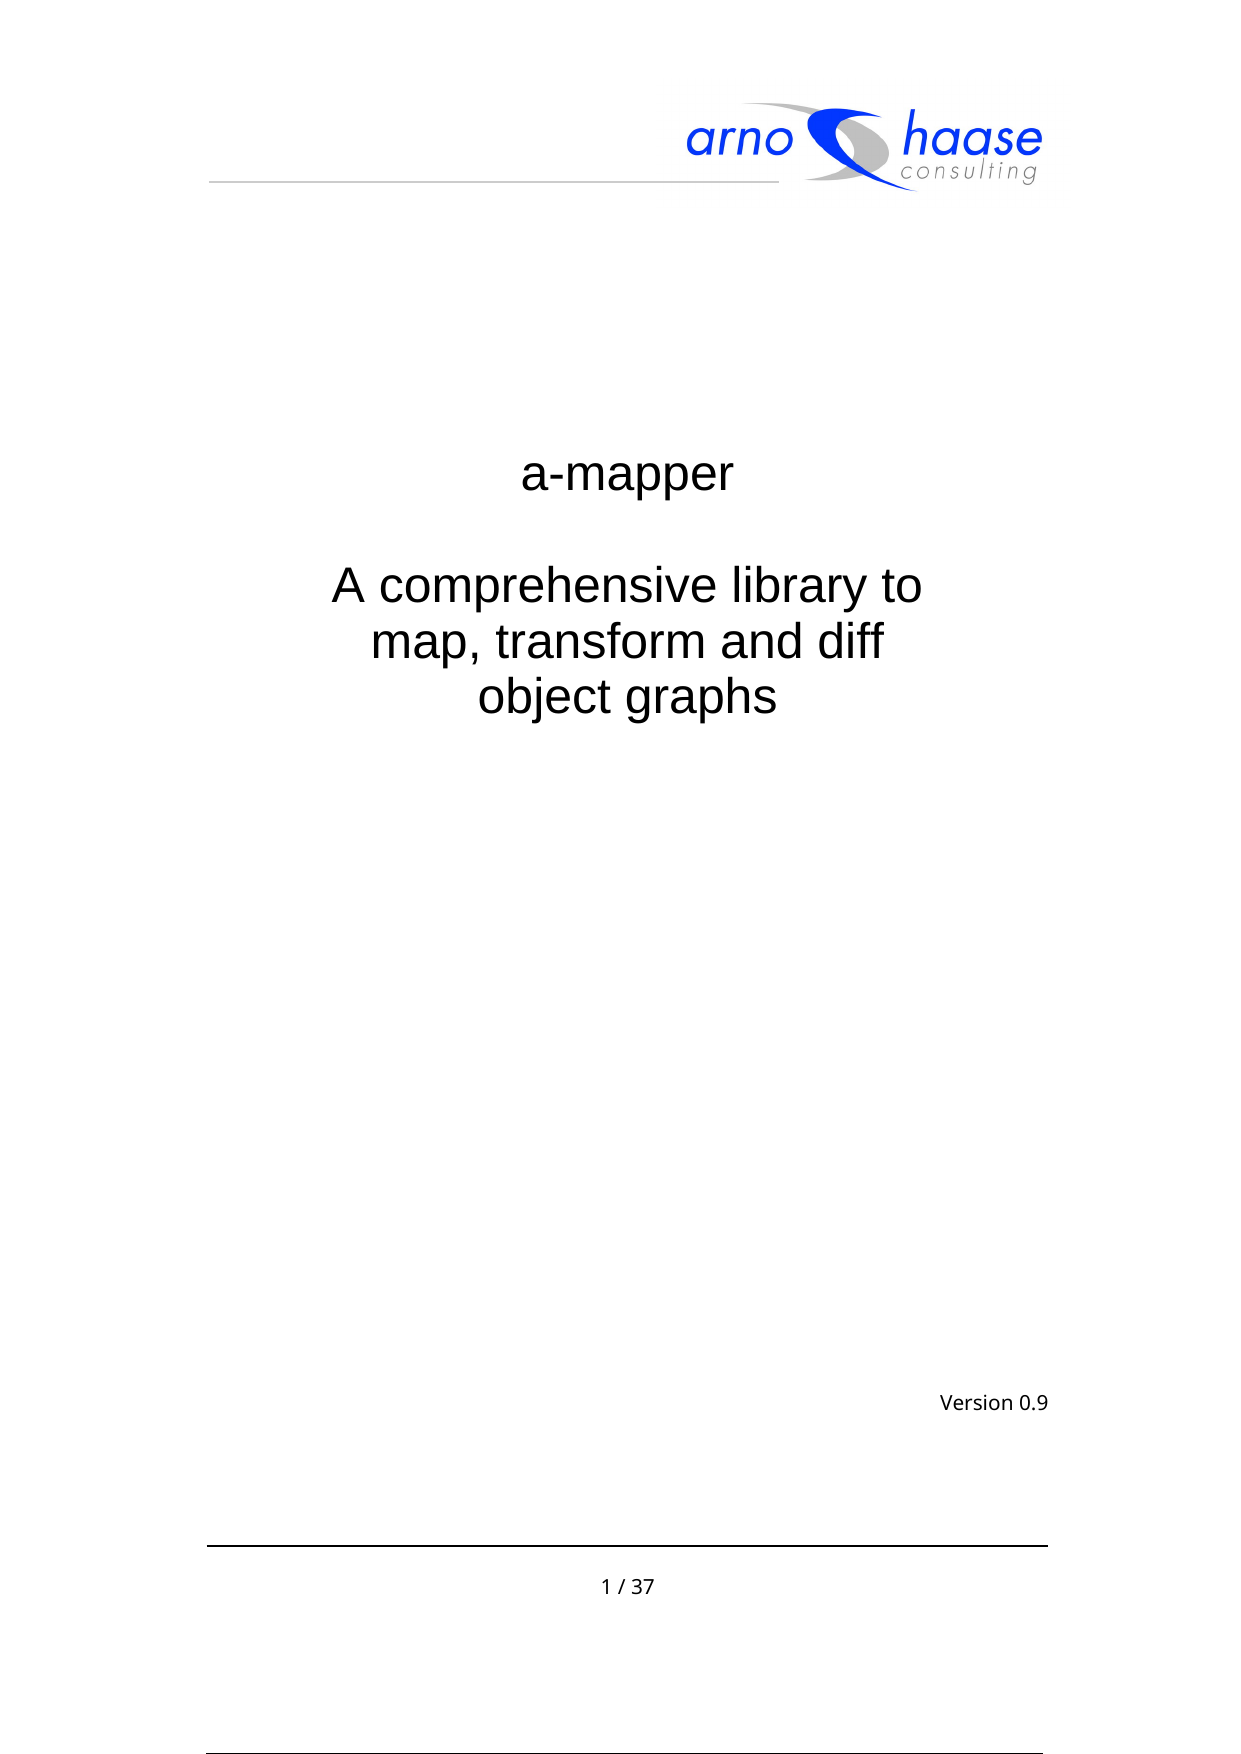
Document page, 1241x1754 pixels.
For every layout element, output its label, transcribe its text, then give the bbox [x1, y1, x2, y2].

subtitle a-mapper A comprehensive library to map, transform and diff object graphs [207, 445, 1048, 724]
picture [656, 78, 1072, 208]
text Version 0.9 [207, 1387, 1048, 1416]
